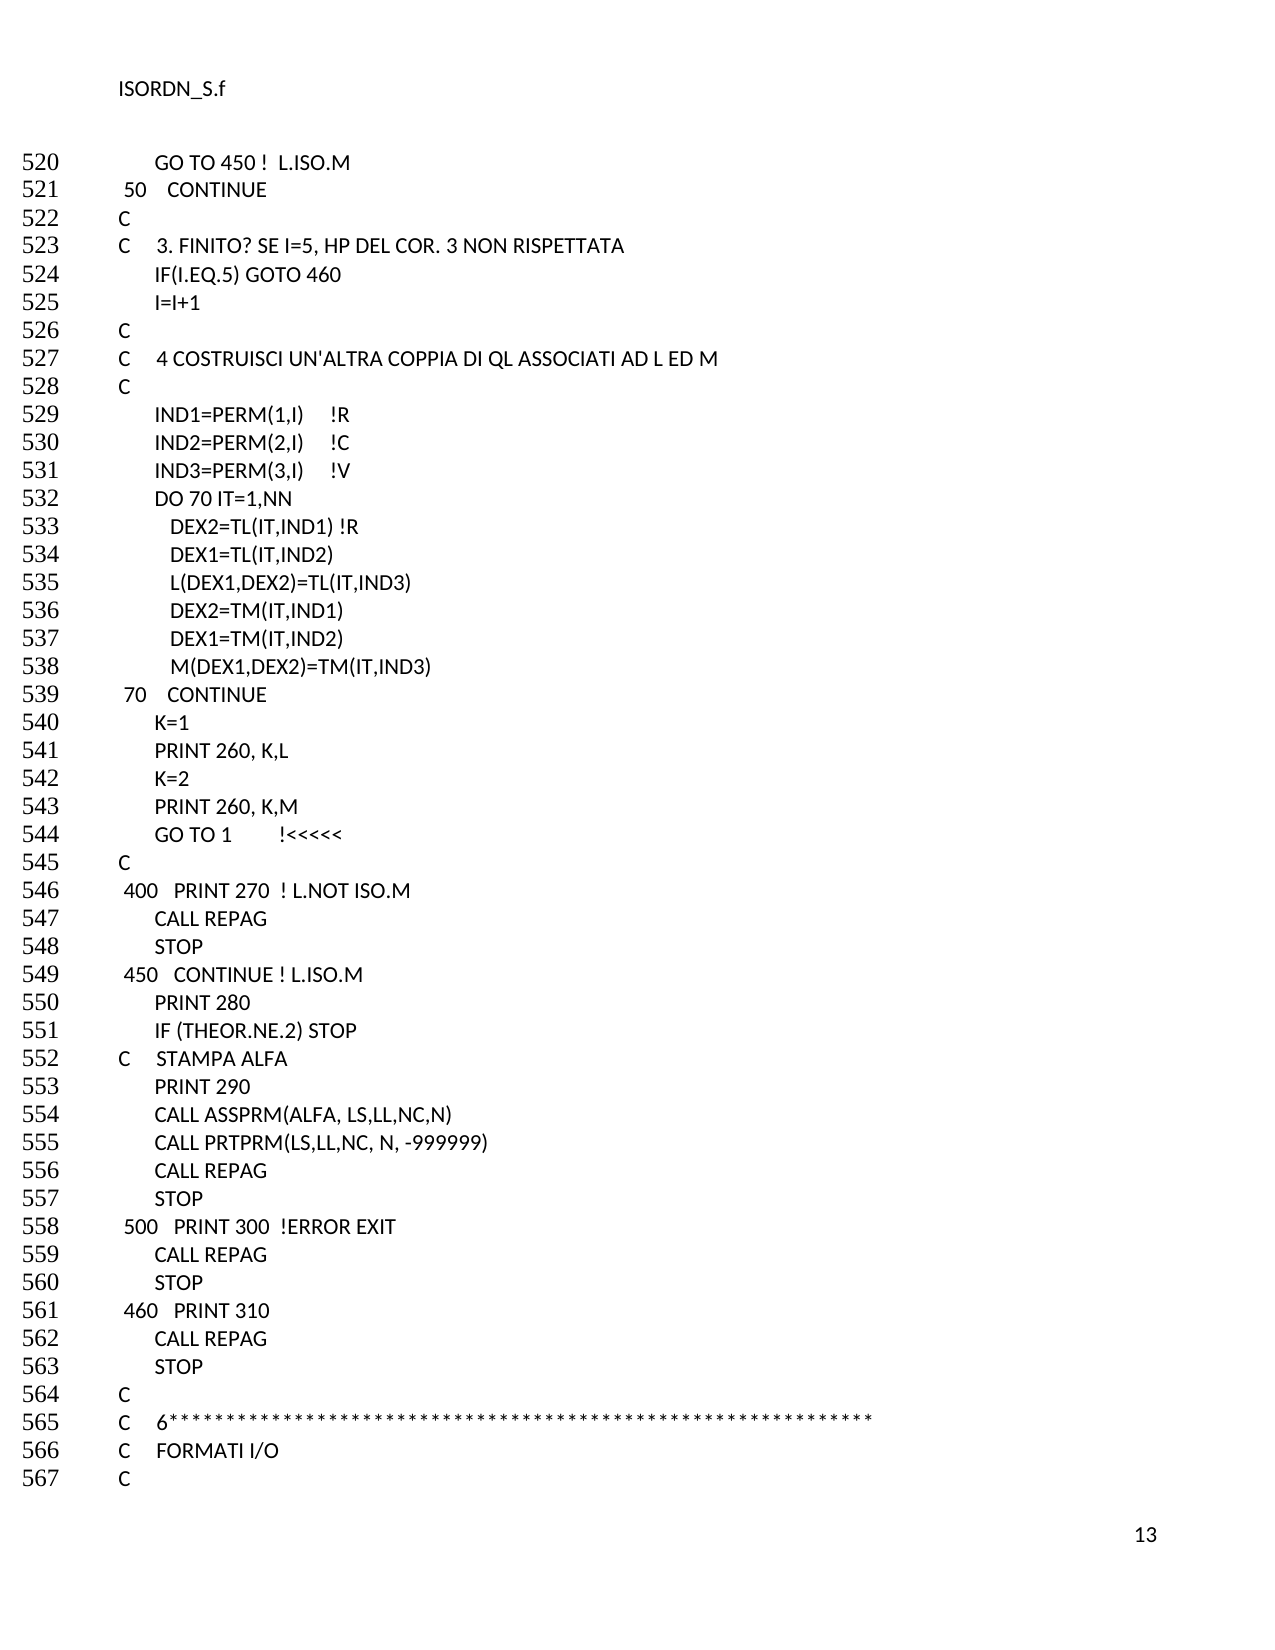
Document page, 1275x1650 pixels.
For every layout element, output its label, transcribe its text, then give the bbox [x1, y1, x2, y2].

text 500 PRINT 300 !ERROR EXIT [118, 1212, 1157, 1240]
text K=1 [118, 708, 1157, 736]
text C [118, 1381, 1157, 1408]
text IF (THEOR.NE.2) STOP [118, 1016, 1157, 1044]
text C STAMPA ALFA [118, 1044, 1157, 1072]
text 460 PRINT 310 [118, 1296, 1157, 1324]
text C [118, 316, 1157, 344]
text GO TO 450 ! L.ISO.M [118, 148, 1157, 176]
text DEX2=TL(IT,IND1) !R [118, 512, 1157, 540]
text 400 PRINT 270 ! L.NOT ISO.M [118, 876, 1157, 904]
text STOP [118, 1352, 1157, 1381]
text CALL ASSPRM(ALFA, LS,LL,NC,N) [118, 1100, 1157, 1128]
text C [118, 848, 1157, 876]
text CALL REPAG [118, 1156, 1157, 1184]
text CALL REPAG [118, 1240, 1157, 1268]
text STOP [118, 1184, 1157, 1212]
text 70 CONTINUE [118, 680, 1157, 708]
text IND3=PERM(3,I) !V [118, 456, 1157, 484]
text K=2 [118, 764, 1157, 792]
text DO 70 IT=1,NN [118, 484, 1157, 512]
text CALL PRTPRM(LS,LL,NC, N, -999999) [118, 1128, 1157, 1156]
text 450 CONTINUE ! L.ISO.M [118, 960, 1157, 988]
text C FORMATI I/O [118, 1437, 1157, 1464]
text PRINT 260, K,L [118, 736, 1157, 764]
text 50 CONTINUE [118, 176, 1157, 204]
text IND1=PERM(1,I) !R [118, 400, 1157, 428]
text C [118, 372, 1157, 400]
text C 6************************************************************** [118, 1408, 1157, 1437]
text M(DEX1,DEX2)=TM(IT,IND3) [118, 652, 1157, 680]
text C 3. FINITO? SE I=5, HP DEL COR. 3 NON RISPETTATA [118, 232, 1157, 260]
text CALL REPAG [118, 1324, 1157, 1352]
text DEX2=TM(IT,IND1) [118, 596, 1157, 624]
text STOP [118, 1268, 1157, 1296]
text C [118, 204, 1157, 232]
text DEX1=TL(IT,IND2) [118, 540, 1157, 568]
text I=I+1 [118, 288, 1157, 316]
text L(DEX1,DEX2)=TL(IT,IND3) [118, 568, 1157, 596]
text IND2=PERM(2,I) !C [118, 428, 1157, 456]
text DEX1=TM(IT,IND2) [118, 624, 1157, 652]
text C 4 COSTRUISCI UN'ALTRA COPPIA DI QL ASSOCIATI AD L ED M [118, 344, 1157, 372]
text PRINT 260, K,M [118, 792, 1157, 820]
text PRINT 290 [118, 1072, 1157, 1100]
text C [118, 1464, 1157, 1493]
text CALL REPAG [118, 904, 1157, 932]
text GO TO 1 !<<<<< [118, 820, 1157, 848]
text STOP [118, 932, 1157, 960]
text PRINT 280 [118, 988, 1157, 1016]
text IF(I.EQ.5) GOTO 460 [118, 260, 1157, 288]
